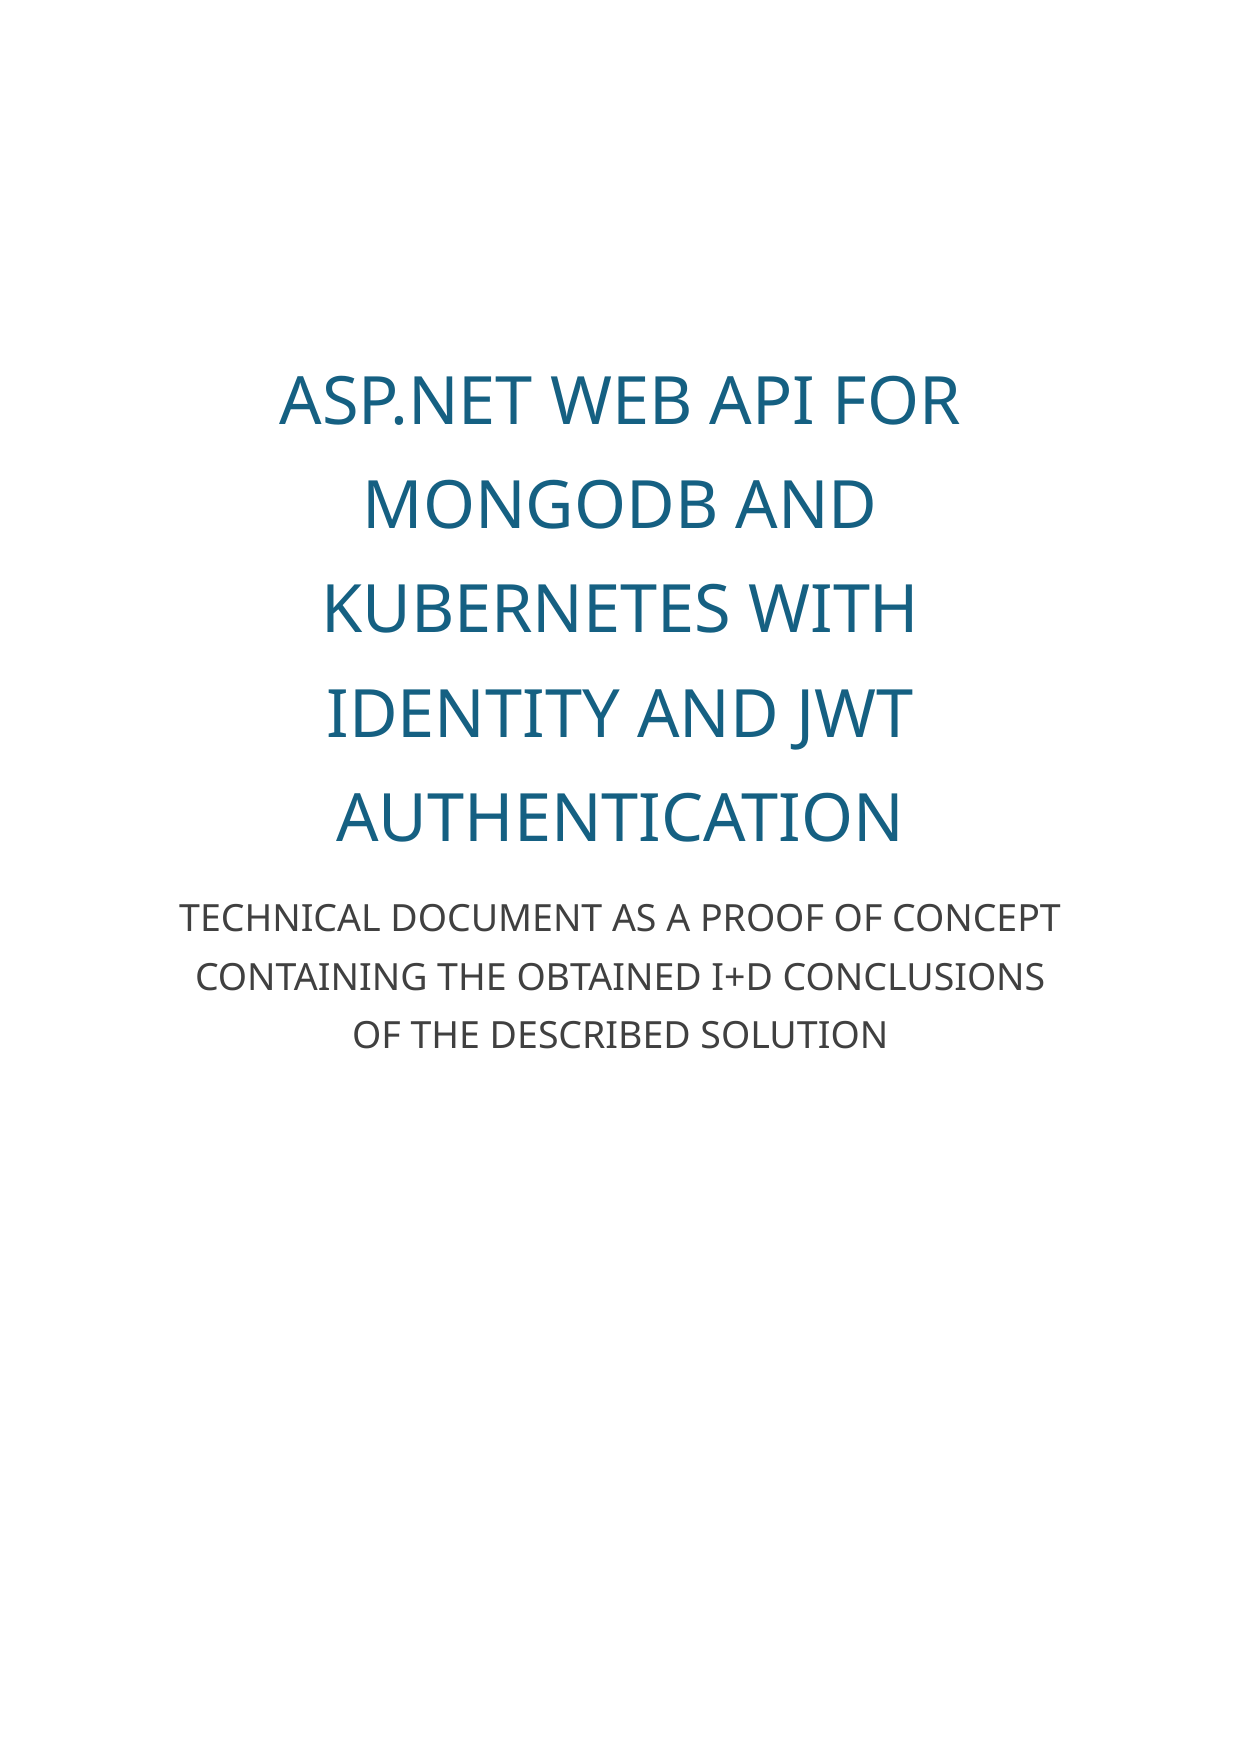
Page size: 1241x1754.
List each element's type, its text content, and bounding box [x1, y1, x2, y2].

text ASP.NET web API for MongoDB and Kubernetes with identity and JWT authentication [177, 353, 1063, 861]
text Technical document as a proof of concept containing the obtained I+D conclusions of the described solution [177, 891, 1063, 1060]
